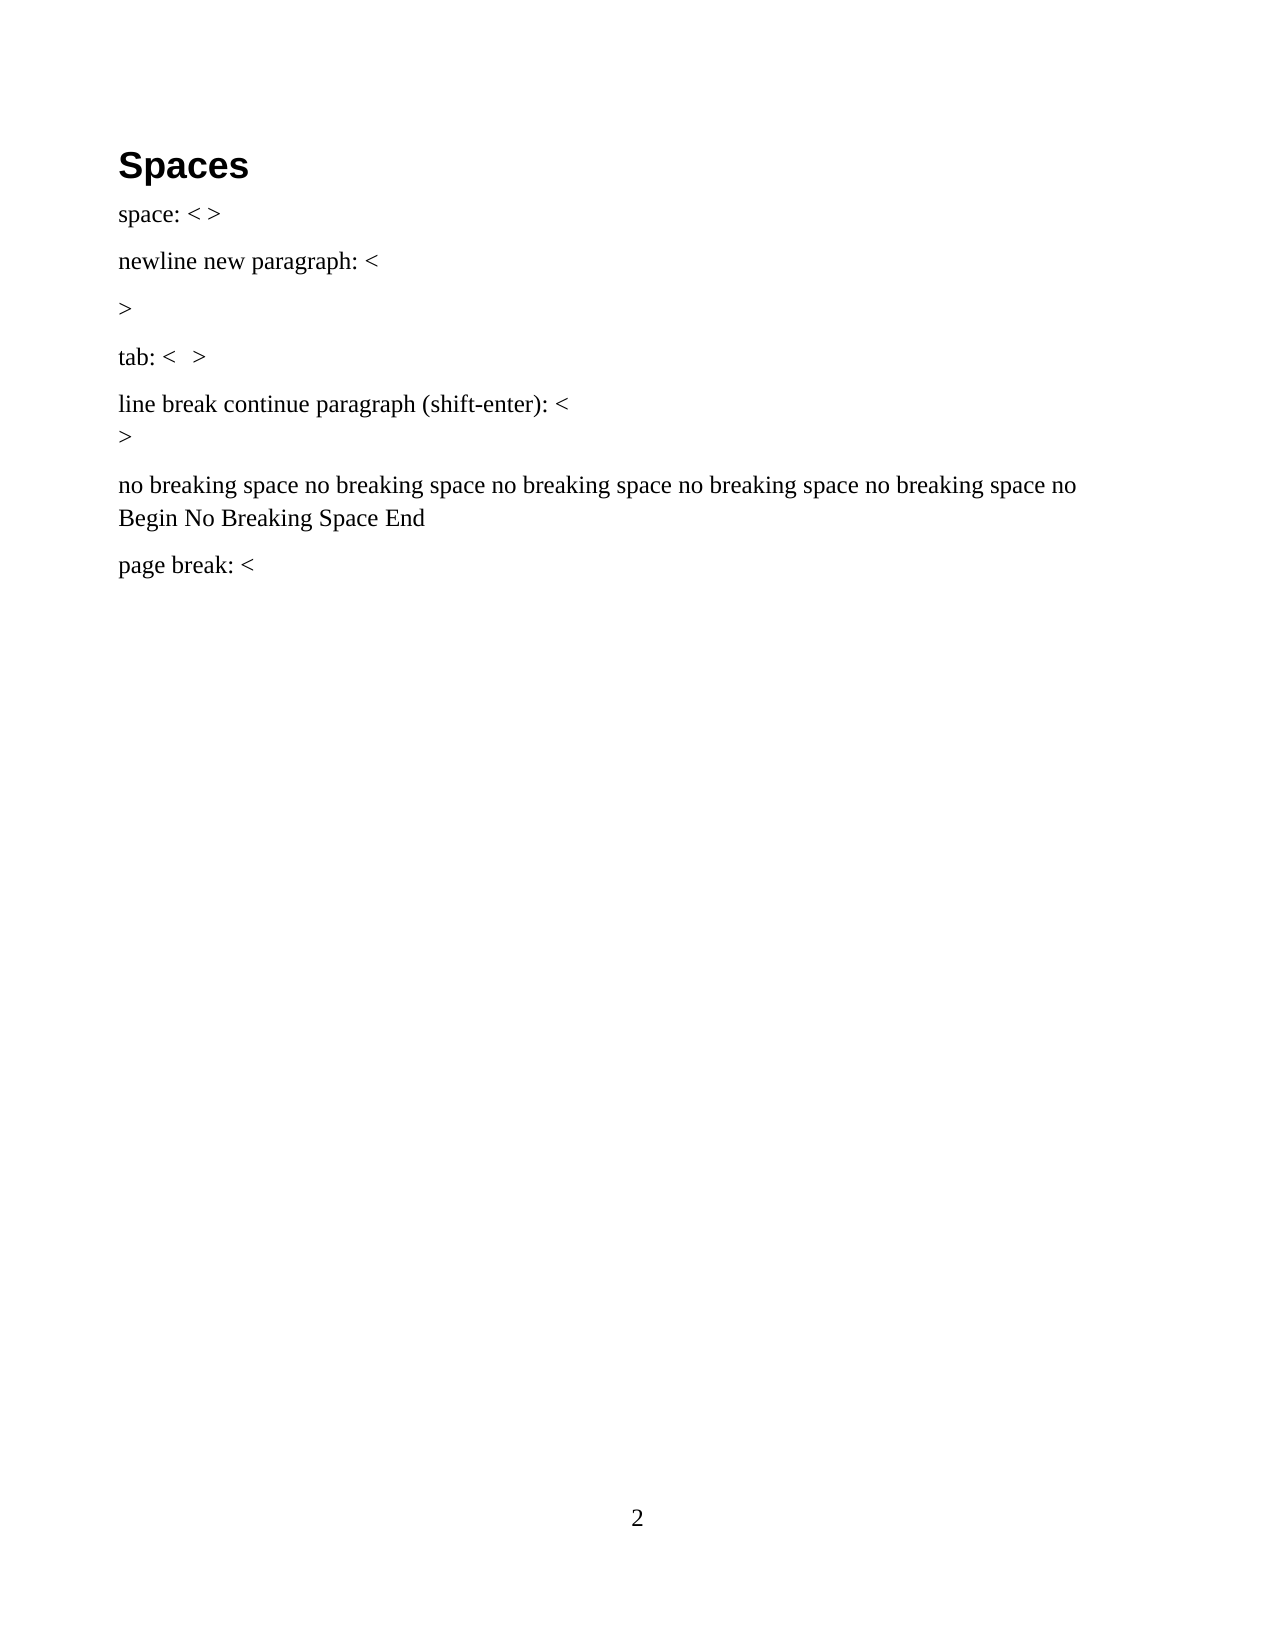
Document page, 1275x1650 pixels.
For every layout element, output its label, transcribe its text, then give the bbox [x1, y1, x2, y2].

text page break: < [118, 550, 1157, 579]
text > [118, 294, 1157, 323]
text space: < > [118, 199, 1157, 227]
text newline new paragraph: < [118, 246, 1157, 275]
text no breaking space no breaking space no breaking space no breaking space no breaking space no Begin No Breaking Space End [118, 470, 1157, 532]
text tab: < > [118, 342, 1157, 370]
subtitle Spaces [118, 143, 1157, 186]
text line break continue paragraph (shift-enter): < > [118, 389, 1157, 451]
